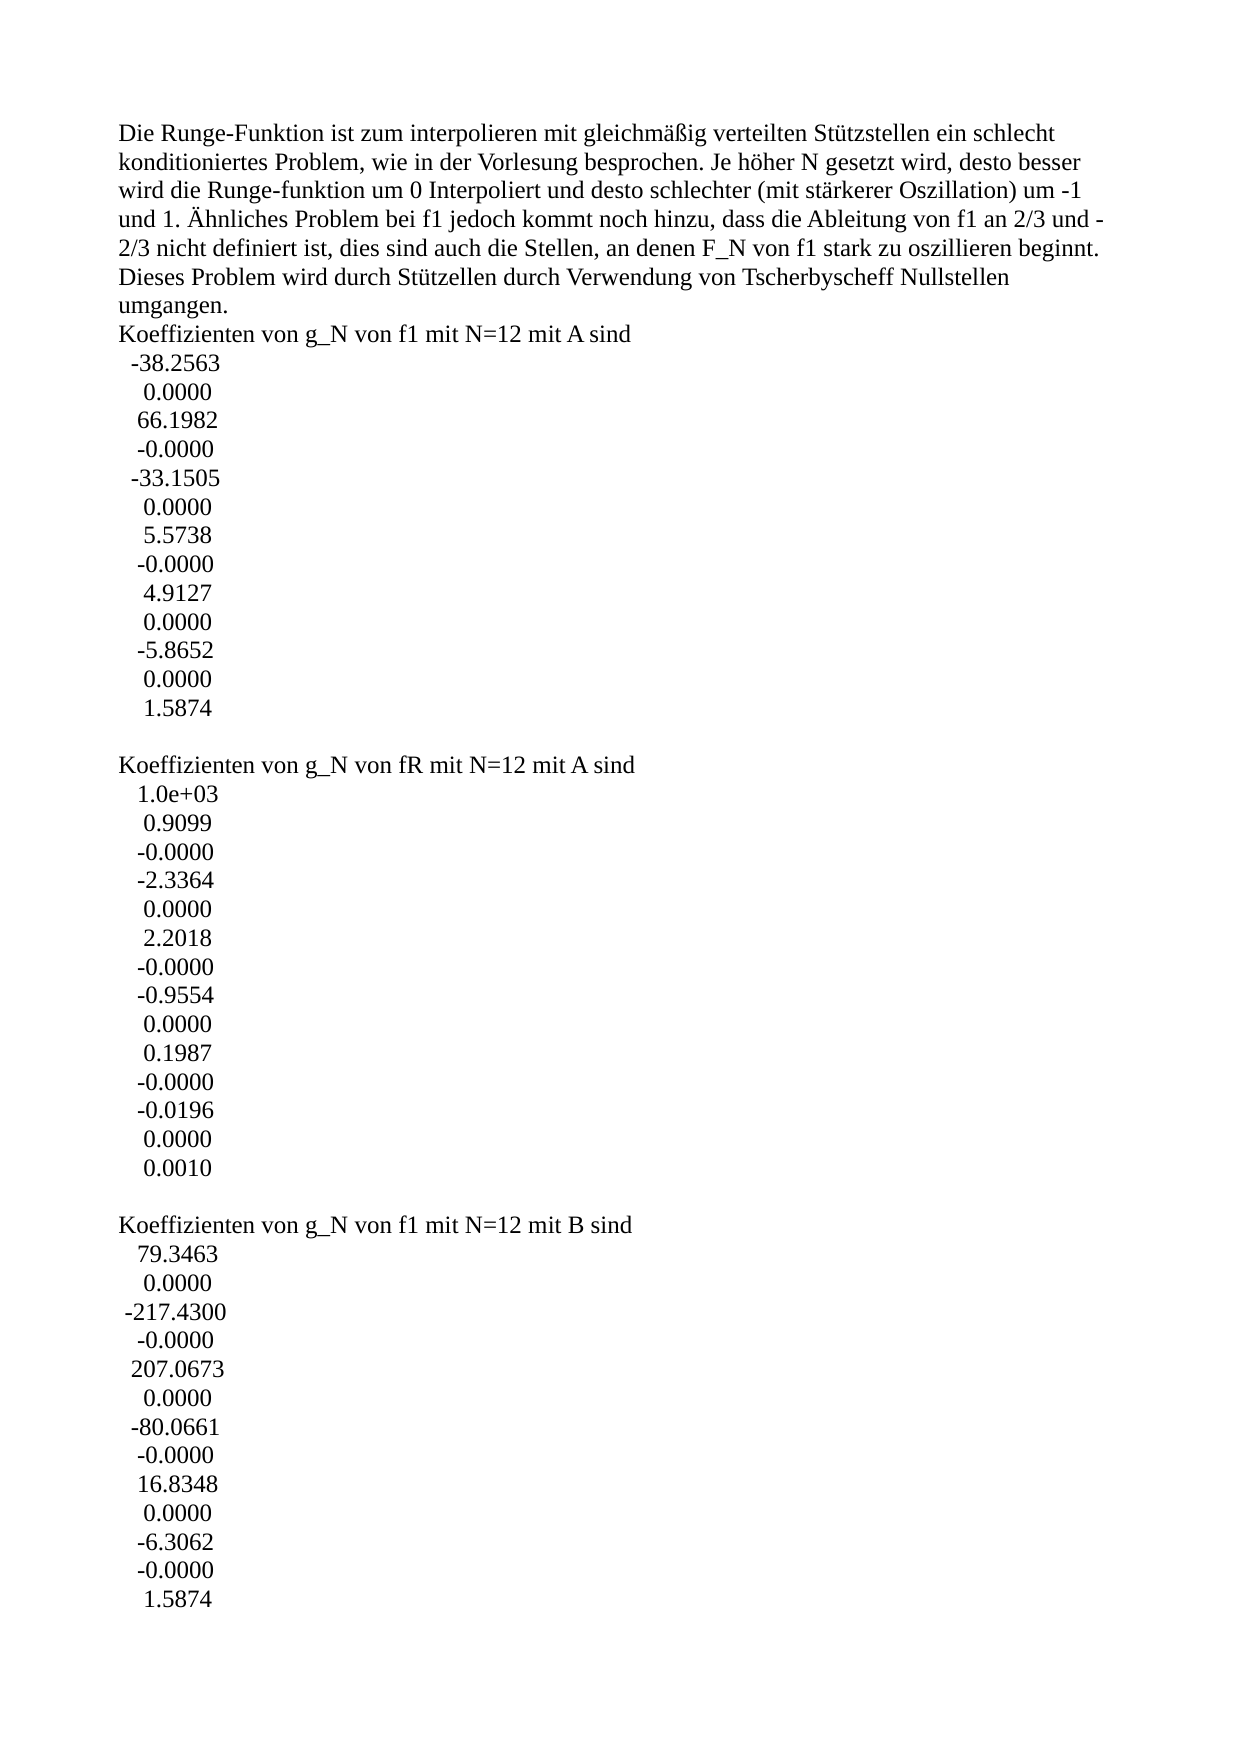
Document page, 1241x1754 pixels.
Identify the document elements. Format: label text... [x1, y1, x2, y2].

text 0.0000 [118, 377, 1122, 406]
text 0.0000 [118, 1009, 1122, 1038]
text 2.2018 [118, 923, 1122, 952]
text -0.0000 [118, 549, 1122, 578]
text -0.0196 [118, 1096, 1122, 1124]
text 207.0673 [118, 1354, 1122, 1383]
text 66.1982 [118, 406, 1122, 434]
text 0.0000 [118, 1498, 1122, 1527]
text -80.0661 [118, 1412, 1122, 1441]
text -0.0000 [118, 952, 1122, 981]
text 1.5874 [118, 693, 1122, 722]
text -0.0000 [118, 1326, 1122, 1354]
text 0.0010 [118, 1153, 1122, 1182]
text 1.0e+03 [118, 779, 1122, 808]
text -0.9554 [118, 981, 1122, 1009]
text -6.3062 [118, 1527, 1122, 1556]
text -0.0000 [118, 1556, 1122, 1584]
text -33.1505 [118, 463, 1122, 492]
text Koeffizienten von g_N von fR mit N=12 mit A sind [118, 751, 1122, 779]
text 0.0000 [118, 1124, 1122, 1153]
text -38.2563 [118, 348, 1122, 377]
text -0.0000 [118, 434, 1122, 463]
text -0.0000 [118, 1067, 1122, 1096]
text -0.0000 [118, 837, 1122, 866]
text 0.0000 [118, 1268, 1122, 1297]
text 0.9099 [118, 808, 1122, 837]
text -217.4300 [118, 1297, 1122, 1326]
text Die Runge-Funktion ist zum interpolieren mit gleichmäßig verteilten Stützstellen ein schlecht konditioniertes Problem, wie in der Vorlesung besprochen. Je höher N gesetzt wird, desto besser wird die Runge-funktion um 0 Interpoliert und desto schlechter (mit stärkerer Oszillation) um -1 und 1. Ähnliches Problem bei f1 jedoch kommt noch hinzu, dass die Ableitung von f1 an 2/3 und -2/3 nicht definiert ist, dies sind auch die Stellen, an denen F_N von f1 stark zu oszillieren beginnt. Dieses Problem wird durch Stützellen durch Verwendung von Tscherbyscheff Nullstellen umgangen. [118, 118, 1122, 319]
text 5.5738 [118, 521, 1122, 549]
text 16.8348 [118, 1469, 1122, 1498]
text -5.8652 [118, 636, 1122, 664]
text 0.0000 [118, 1383, 1122, 1412]
text 0.0000 [118, 894, 1122, 923]
text 0.1987 [118, 1038, 1122, 1067]
text 79.3463 [118, 1239, 1122, 1268]
text -0.0000 [118, 1441, 1122, 1469]
text Koeffizienten von g_N von f1 mit N=12 mit B sind [118, 1211, 1122, 1239]
text 0.0000 [118, 492, 1122, 521]
text Koeffizienten von g_N von f1 mit N=12 mit A sind [118, 319, 1122, 348]
text 0.0000 [118, 607, 1122, 636]
text 0.0000 [118, 664, 1122, 693]
text 4.9127 [118, 578, 1122, 607]
text 1.5874 [118, 1584, 1122, 1613]
text -2.3364 [118, 866, 1122, 894]
